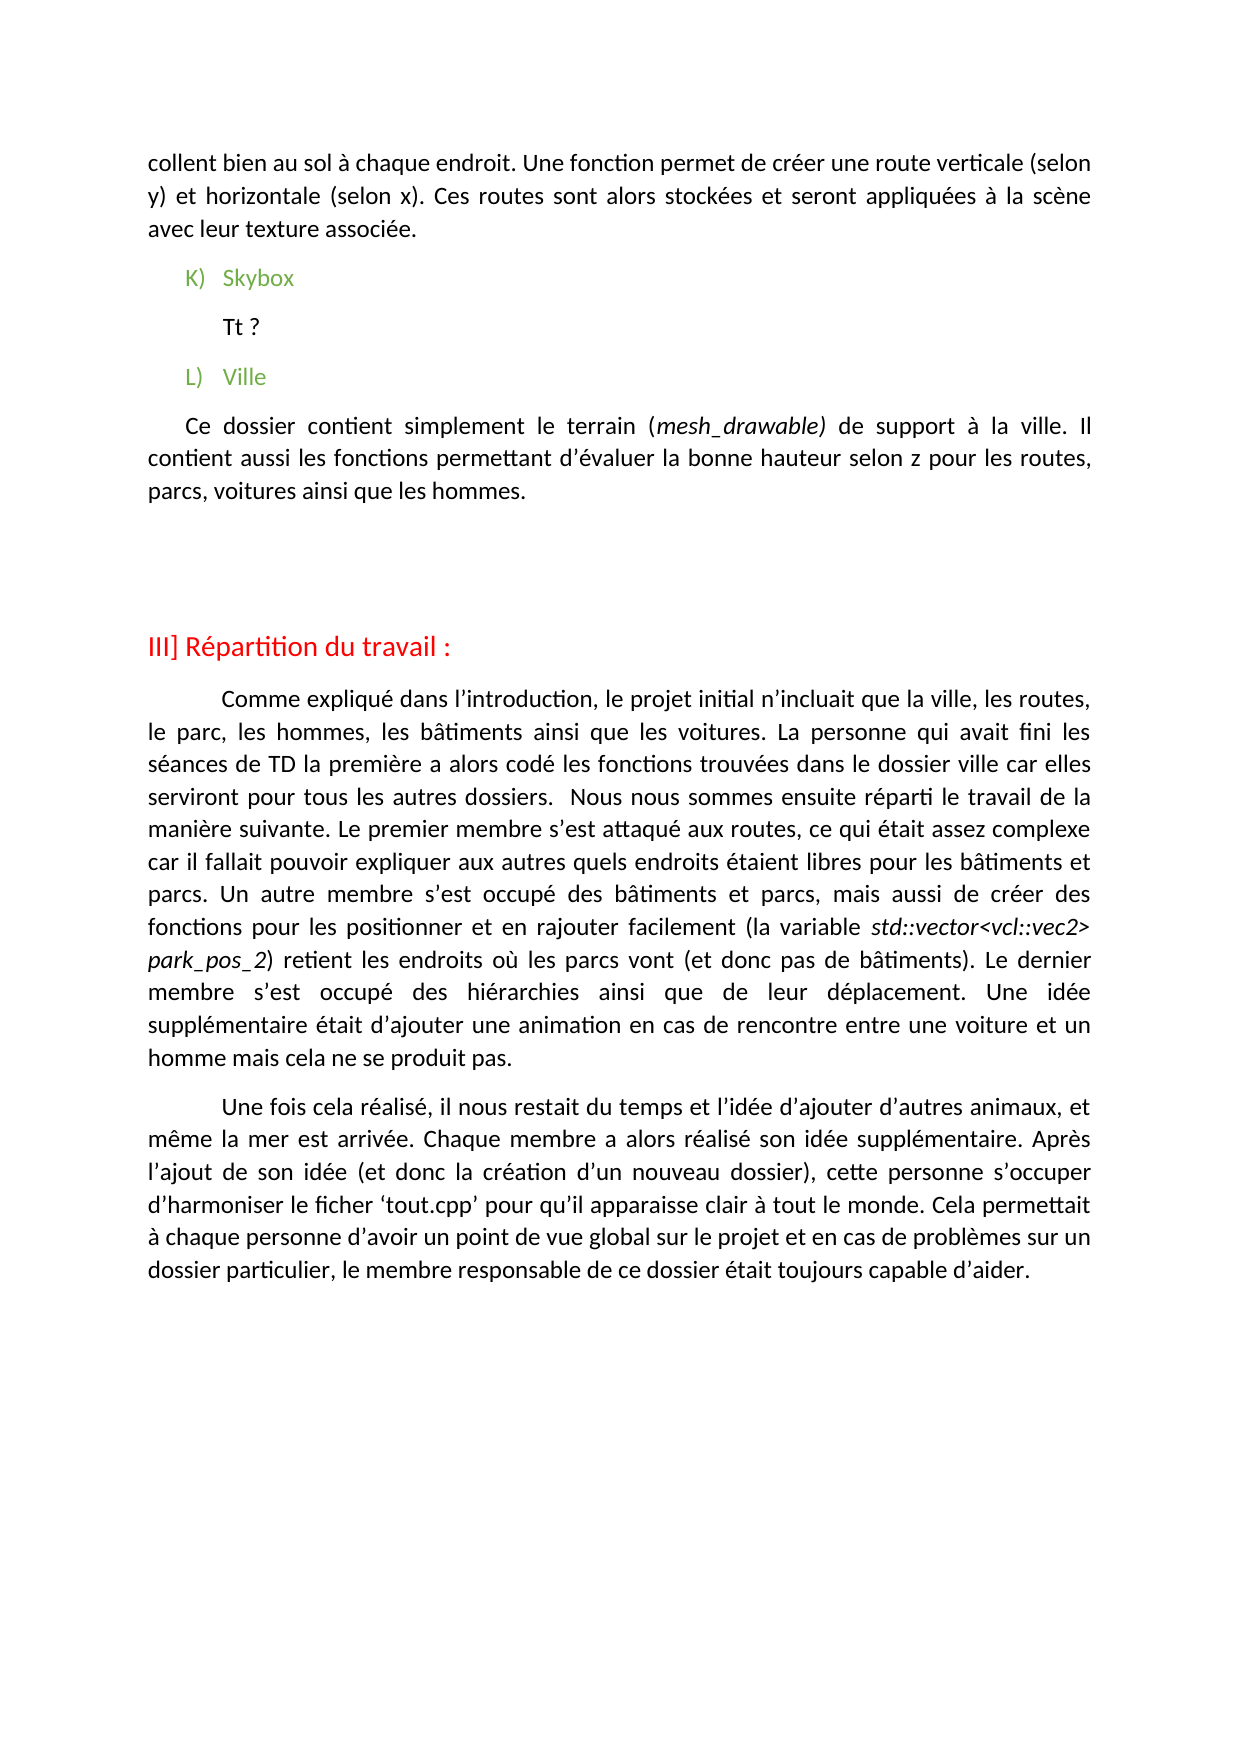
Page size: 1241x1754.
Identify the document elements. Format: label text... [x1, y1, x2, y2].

text Une fois cela réalisé, il nous restait du temps et l’idée d’ajouter d’autres animaux, et même la mer est arrivée. Chaque membre a alors réalisé son idée supplémentaire. Après l’ajout de son idée (et donc la création d’un nouveau dossier), cette personne s’occuper d’harmoniser le ficher ‘tout.cpp’ pour qu’il apparaisse clair à tout le monde. Cela permettait à chaque personne d’avoir un point de vue global sur le projet et en cas de problèmes sur un dossier particulier, le membre responsable de ce dossier était toujours capable d’aider. [148, 1091, 1093, 1284]
text Ce dossier contient simplement le terrain (mesh_drawable) de support à la ville. Il contient aussi les fonctions permettant d’évaluer la bonne hauteur selon z pour les routes, parcs, voitures ainsi que les hommes. [148, 410, 1093, 506]
text III] Répartition du travail : [148, 628, 1093, 664]
list Ville [185, 361, 1093, 391]
text Comme expliqué dans l’introduction, le projet initial n’incluait que la ville, les routes, le parc, les hommes, les bâtiments ainsi que les voitures. La personne qui avait fini les séances de TD la première a alors codé les fonctions trouvées dans le dossier ville car elles serviront pour tous les autres dossiers. Nous nous sommes ensuite réparti le travail de la manière suivante. Le premier membre s’est attaqué aux routes, ce qui était assez complexe car il fallait pouvoir expliquer aux autres quels endroits étaient libres pour les bâtiments et parcs. Un autre membre s’est occupé des bâtiments et parcs, mais aussi de créer des fonctions pour les positionner et en rajouter facilement (la variable std::vector<vcl::vec2> park_pos_2) retient les endroits où les parcs vont (et donc pas de bâtiments). Le dernier membre s’est occupé des hiérarchies ainsi que de leur déplacement. Une idée supplémentaire était d’ajouter une animation en cas de rencontre entre une voiture et un homme mais cela ne se produit pas. [148, 683, 1093, 1072]
list Tt ? [223, 311, 1093, 342]
text collent bien au sol à chaque endroit. Une fonction permet de créer une route verticale (selon y) et horizontale (selon x). Ces routes sont alors stockées et seront appliquées à la scène avec leur texture associée. [148, 148, 1093, 243]
list Skybox [185, 262, 1093, 293]
